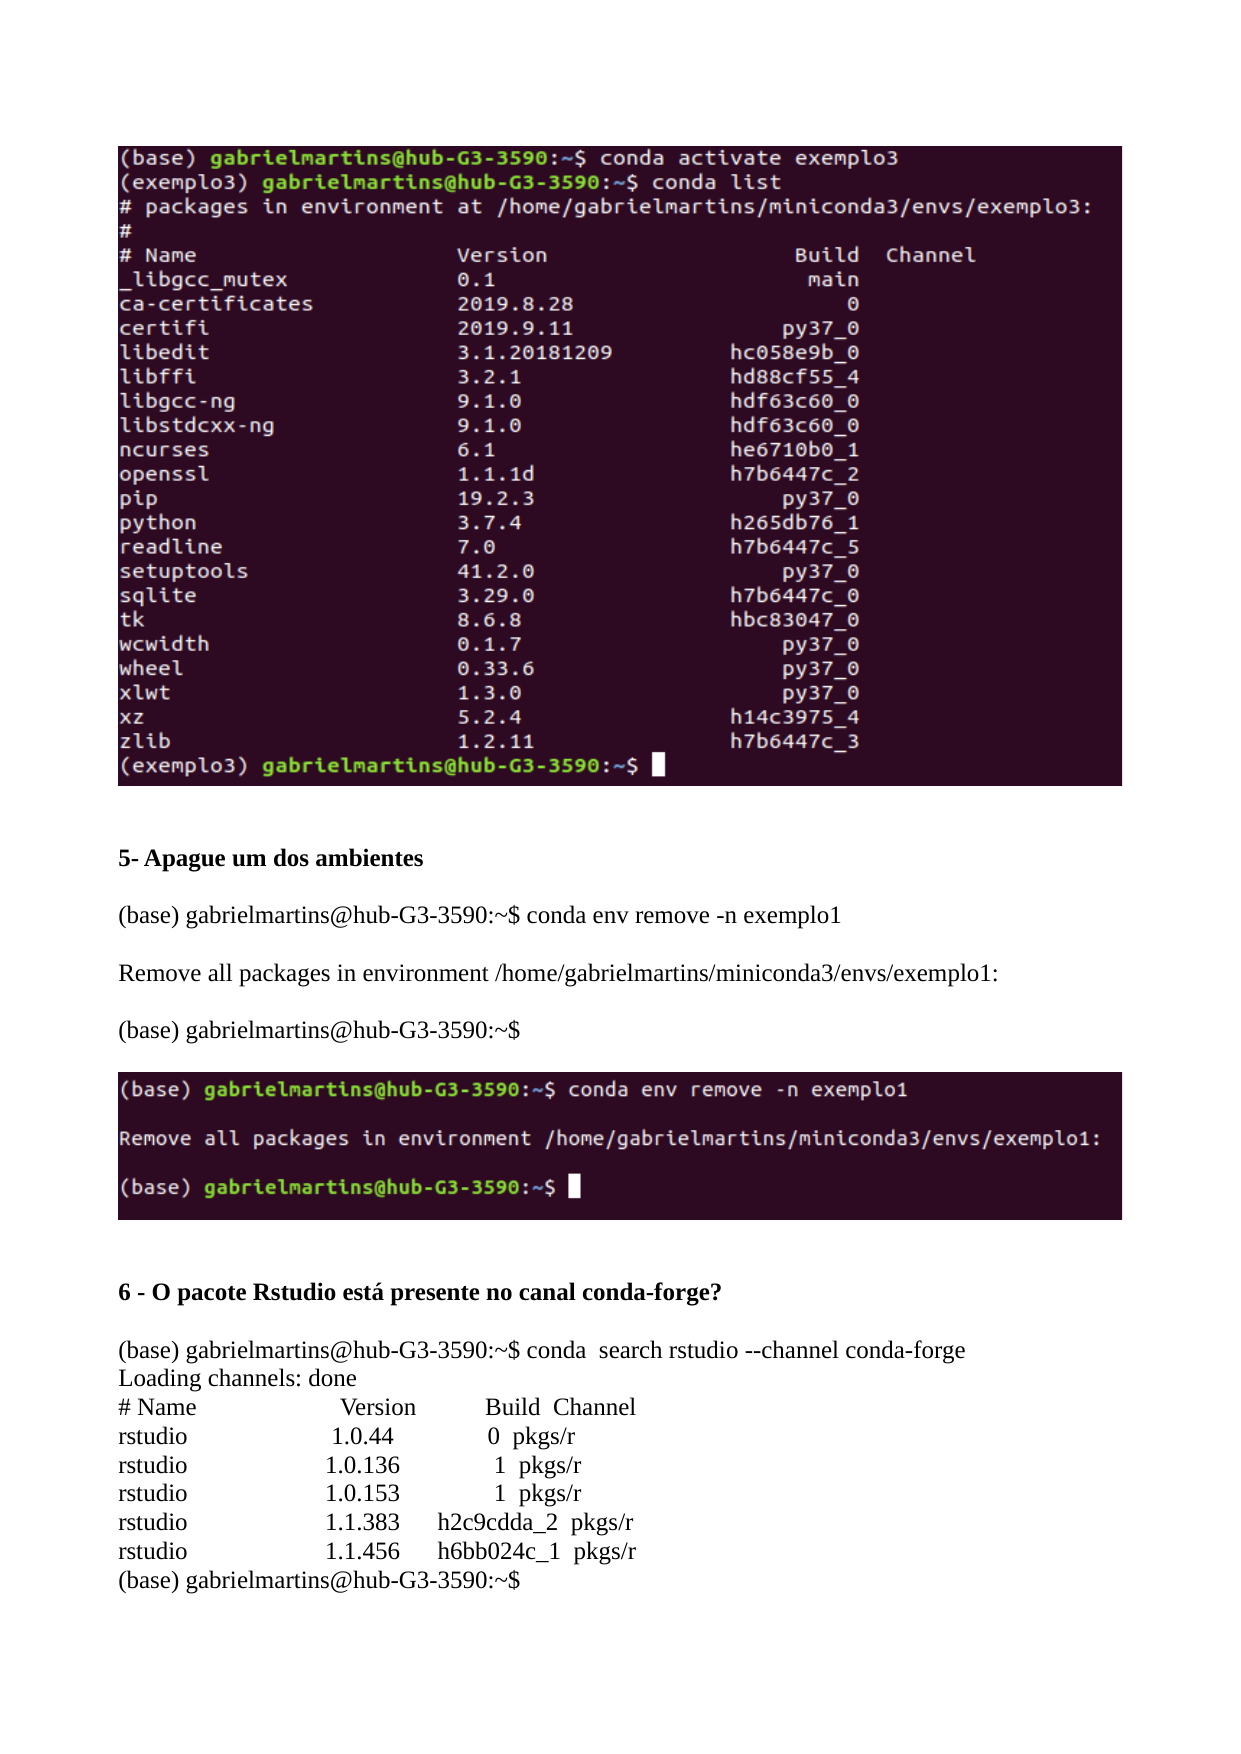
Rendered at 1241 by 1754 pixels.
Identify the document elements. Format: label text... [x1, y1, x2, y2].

text rstudio 1.0.136 1 pkgs/r [118, 1450, 1122, 1478]
text (base) gabrielmartins@hub-G3-3590:~$ conda env remove -n exemplo1 [118, 900, 1122, 929]
text 5- Apague um dos ambientes [118, 843, 1122, 872]
picture [118, 146, 1123, 786]
picture [118, 1072, 1123, 1220]
text # Name Version Build Channel [118, 1392, 1122, 1421]
text (base) gabrielmartins@hub-G3-3590:~$ [118, 1015, 1122, 1044]
text (base) gabrielmartins@hub-G3-3590:~$ [118, 1565, 1122, 1593]
text rstudio 1.0.153 1 pkgs/r [118, 1478, 1122, 1507]
text (base) gabrielmartins@hub-G3-3590:~$ conda search rstudio --channel conda-forge [118, 1335, 1122, 1363]
text rstudio 1.1.456 h6bb024c_1 pkgs/r [118, 1536, 1122, 1565]
text Loading channels: done [118, 1363, 1122, 1392]
text 6 - O pacote Rstudio está presente no canal conda-forge? [118, 1277, 1122, 1306]
text Remove all packages in environment /home/gabrielmartins/miniconda3/envs/exemplo1: [118, 958, 1122, 987]
text rstudio 1.1.383 h2c9cdda_2 pkgs/r [118, 1507, 1122, 1536]
text rstudio 1.0.44 0 pkgs/r [118, 1421, 1122, 1450]
